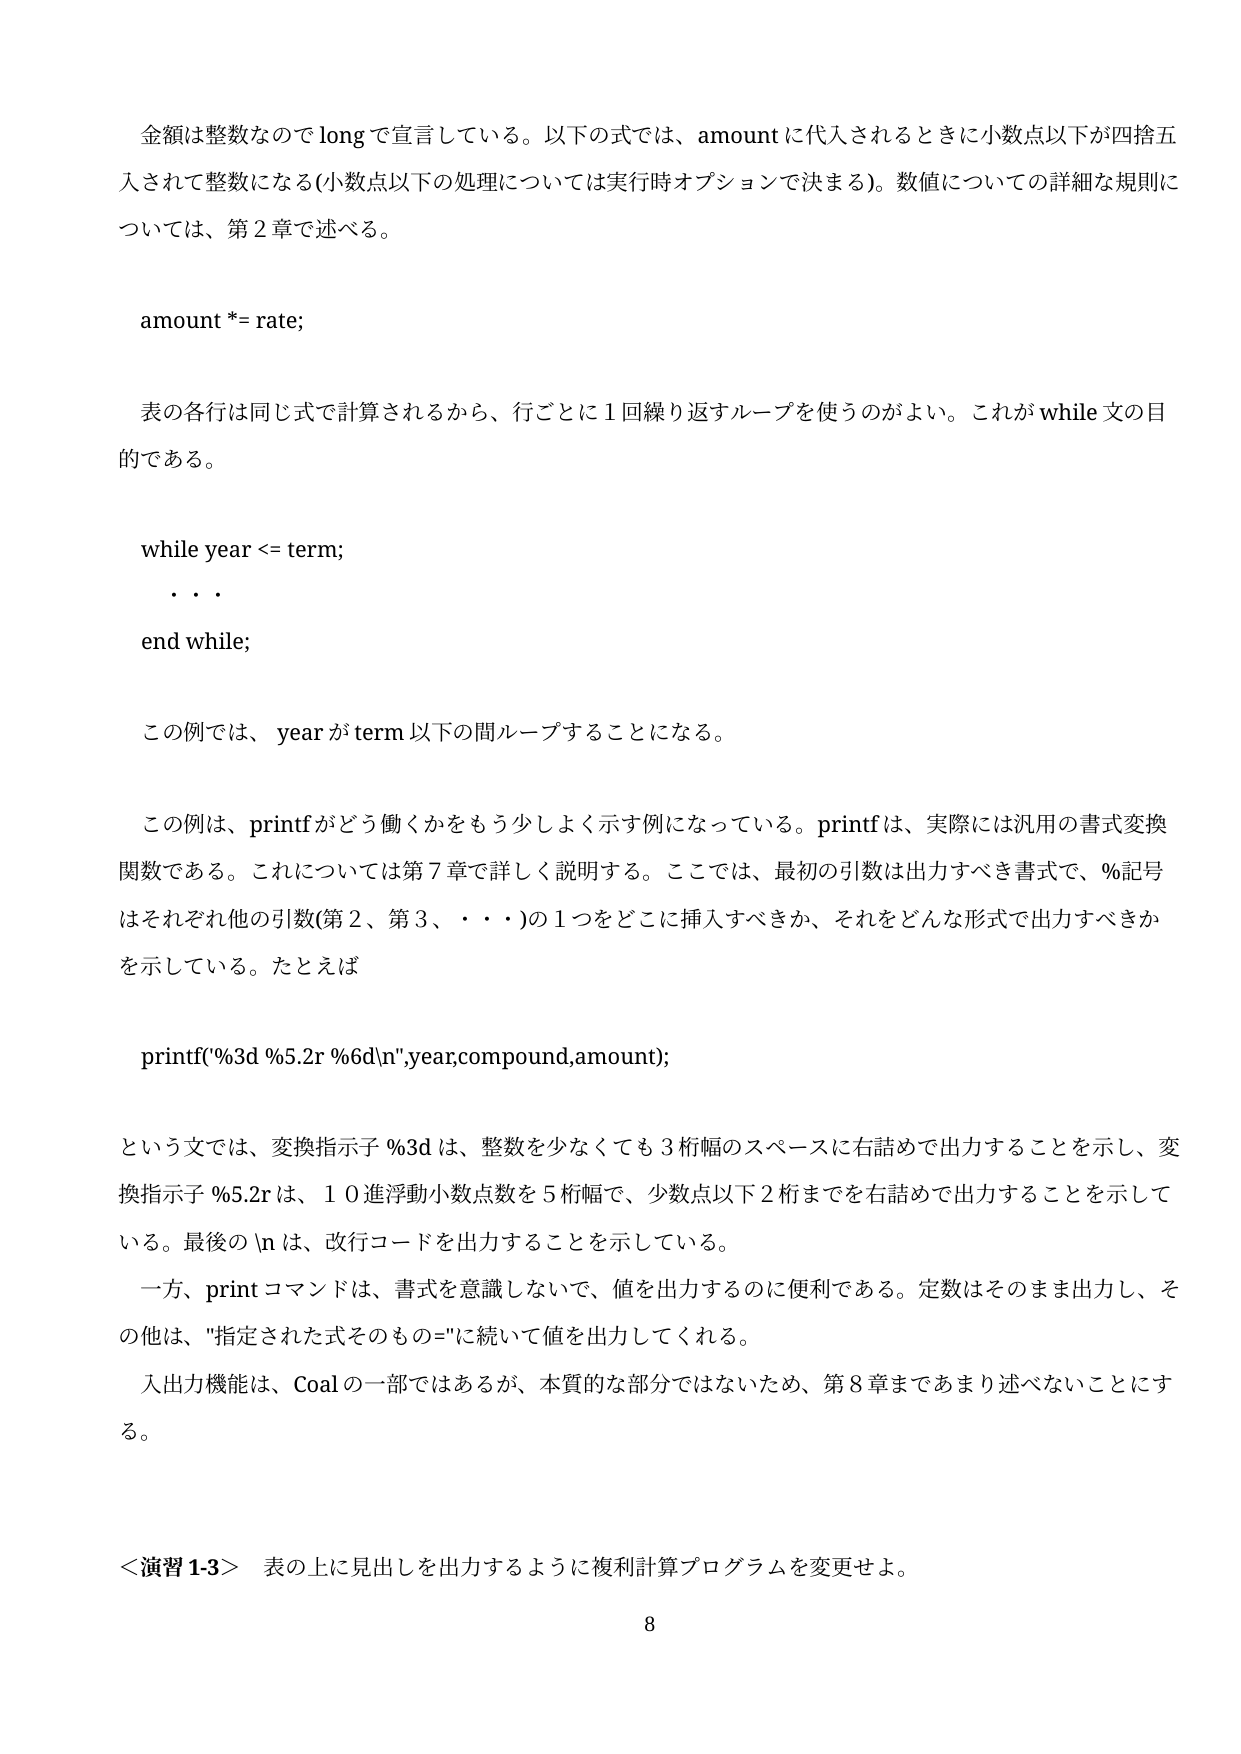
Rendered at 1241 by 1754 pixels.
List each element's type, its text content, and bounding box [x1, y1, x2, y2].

text end while; [118, 626, 1181, 656]
text ・・・ [118, 579, 1181, 610]
text amount *= rate; [118, 304, 1181, 334]
text ＜演習1-3＞ 表の上に見出しを出力するように複利計算プログラムを変更せよ。 [118, 1551, 1181, 1582]
text while year <= term; [118, 534, 1181, 564]
text この例では、 yearがterm以下の間ループすることになる。 [118, 715, 1181, 747]
text という文では、変換指示子 %3d は、整数を少なくても３桁幅のスペースに右詰めで出力することを示し、変換指示子 %5.2rは、１０進浮動小数点数を５桁幅で、少数点以下２桁までを右詰めで出力することを示している。最後の \n は、改行コードを出力することを示している。 [118, 1130, 1181, 1256]
text 入出力機能は、Coalの一部ではあるが、本質的な部分ではないため、第８章まであまり述べないことにする。 [118, 1367, 1181, 1446]
text 一方、printコマンドは、書式を意識しないで、値を出力するのに便利である。定数はそのまま出力し、その他は、"指定された式そのもの="に続いて値を出力してくれる。 [118, 1272, 1181, 1351]
text この例は、printfがどう働くかをもう少しよく示す例になっている。printfは、実際には汎用の書式変換関数である。これについては第７章で詳しく説明する。ここでは、最初の引数は出力すべき書式で、%記号はそれぞれ他の引数(第２、第３、・・・)の１つをどこに挿入すべきか、それをどんな形式で出力すべきかを示している。たとえば [118, 807, 1181, 981]
text printf('%3d %5.2r %6d\n",year,compound,amount); [118, 1041, 1181, 1071]
text 表の各行は同じ式で計算されるから、行ごとに１回繰り返すループを使うのがよい。これがwhile文の目的である。 [118, 395, 1181, 473]
text 金額は整数なのでlongで宣言している。以下の式では、amountに代入されるときに小数点以下が四捨五入されて整数になる(小数点以下の処理については実行時オプションで決まる)。数値についての詳細な規則については、第２章で述べる。 [118, 118, 1181, 244]
